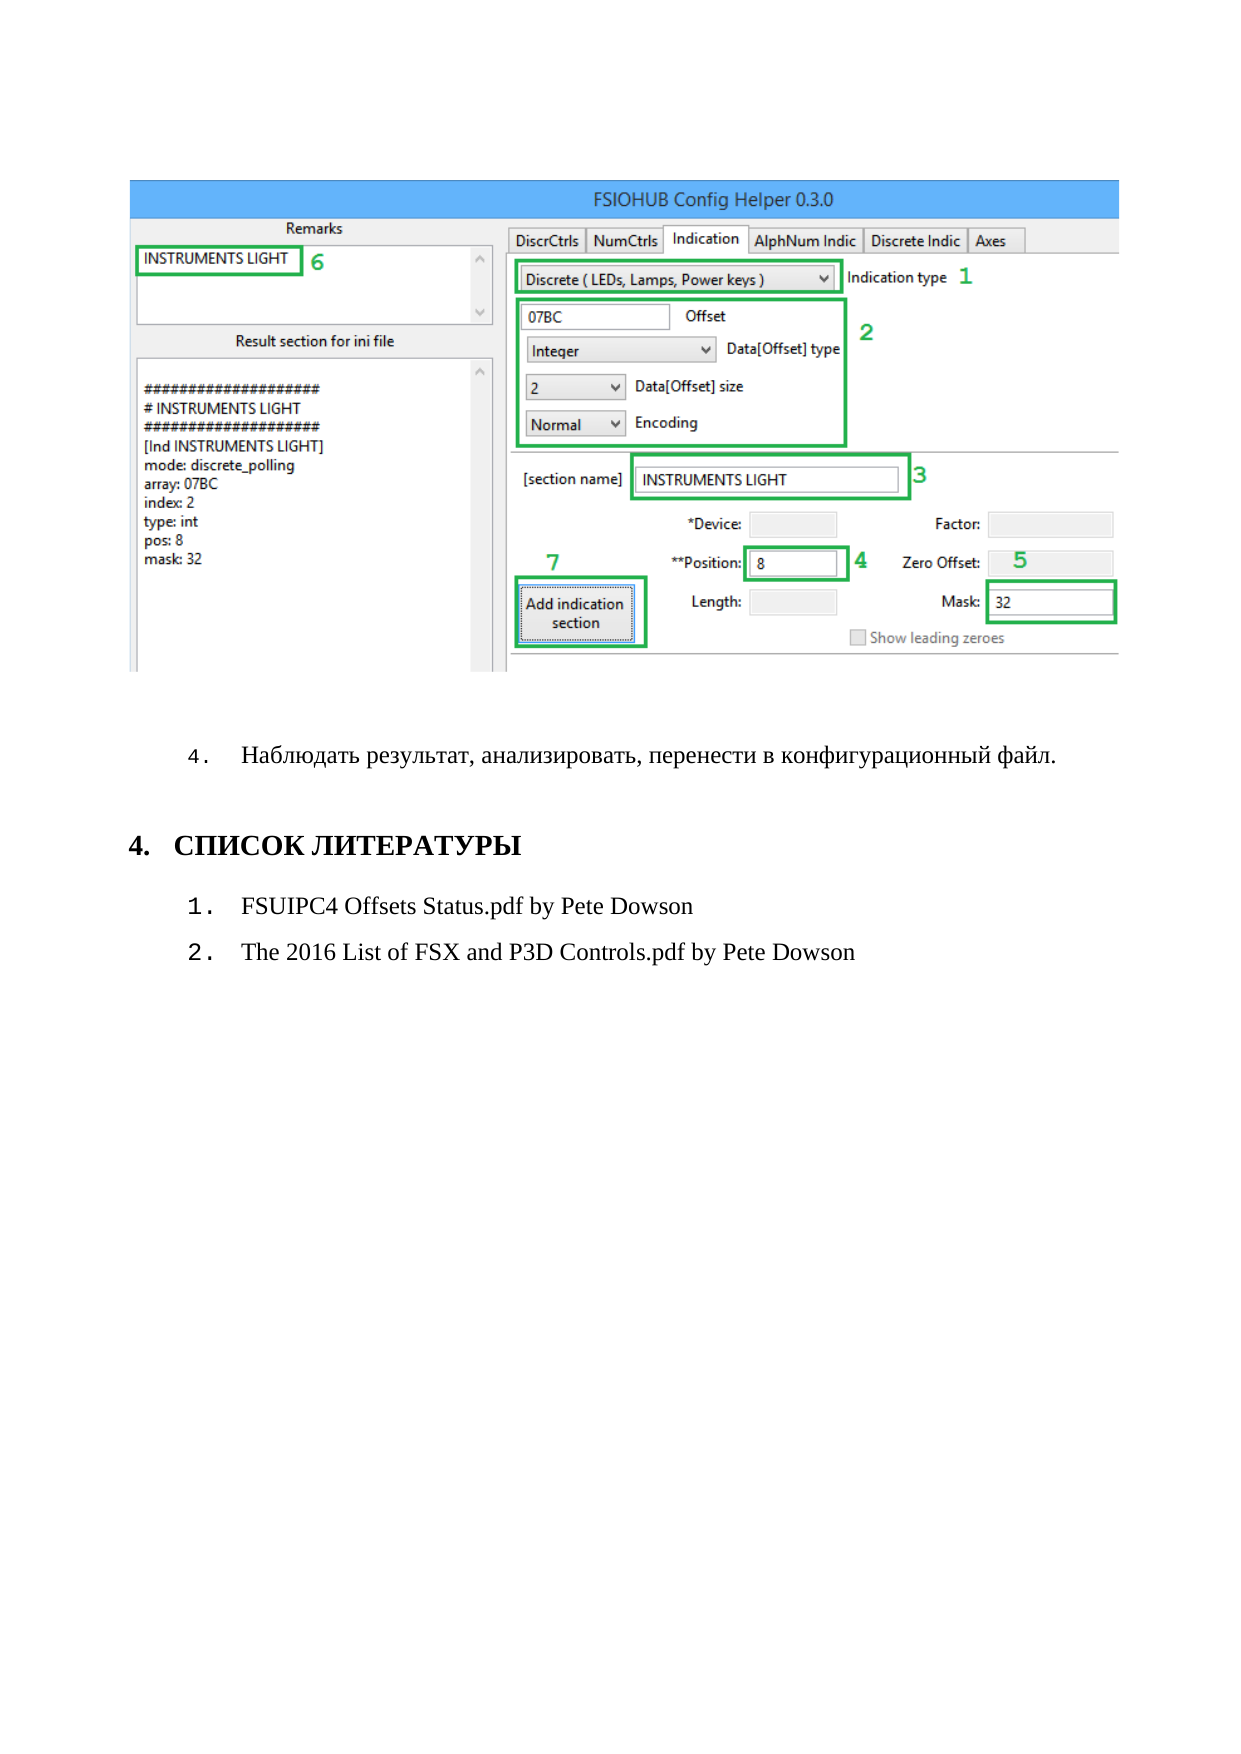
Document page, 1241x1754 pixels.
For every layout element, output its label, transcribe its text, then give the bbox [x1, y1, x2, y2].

list FSUIPC4 Offsets Status.pdf by Pete Dowson [128, 891, 1122, 922]
picture [129, 180, 1120, 682]
list The 2016 List of FSX and P3D Controls.pdf by Pete Dowson [128, 937, 1122, 968]
subtitle СПИСОК ЛИТЕРАТУРЫ [128, 828, 1122, 862]
list Наблюдать результат, анализировать, перенести в конфигурационный файл. [128, 741, 1122, 770]
